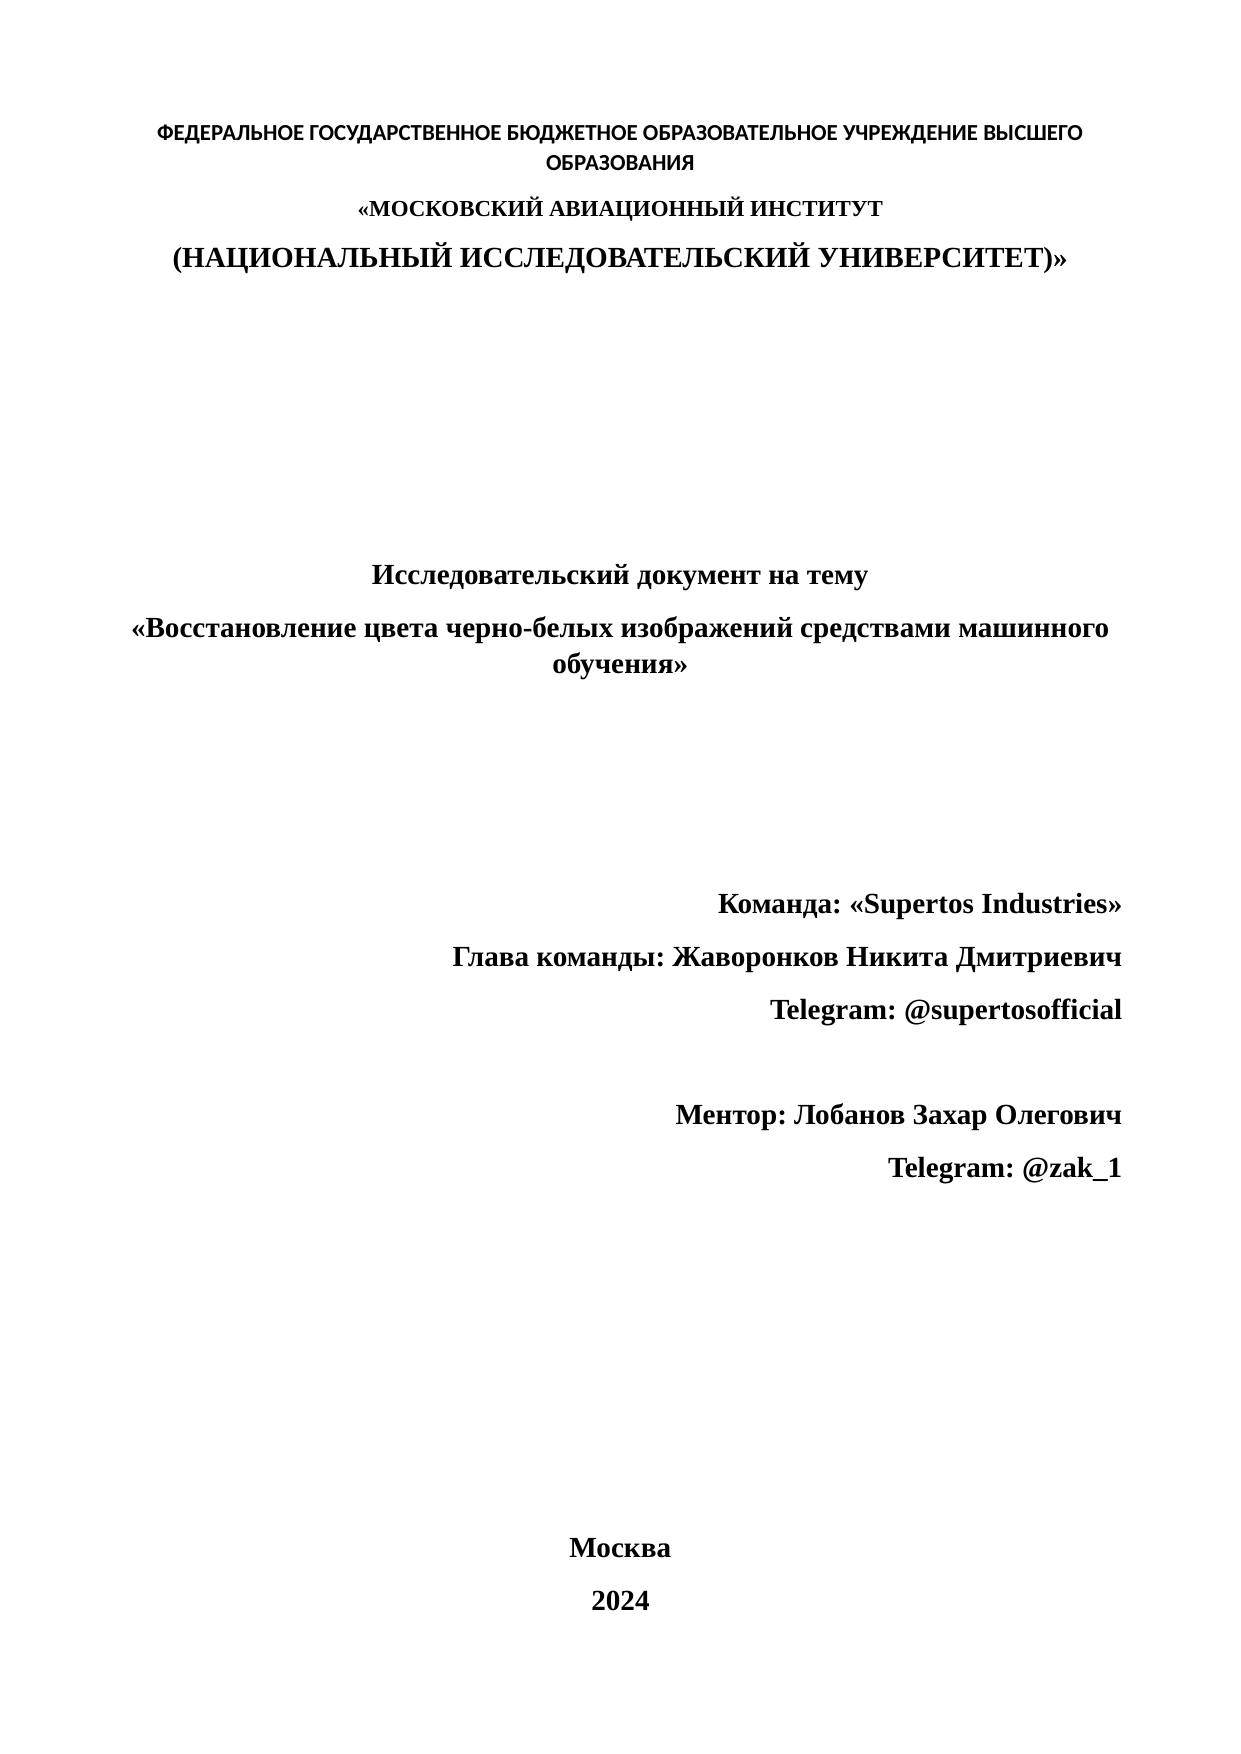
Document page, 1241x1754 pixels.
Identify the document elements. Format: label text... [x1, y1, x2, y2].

text Глава команды: Жаворонков Никита Дмитриевич [118, 939, 1122, 973]
text Telegram: @zak_1 [118, 1150, 1122, 1184]
text «Восстановление цвета черно-белых изображений средствами машинного обучения» [118, 610, 1122, 679]
text Исследовательский документ на тему [118, 557, 1122, 591]
text Ментор: Лобанов Захар Олегович [118, 1097, 1122, 1131]
text Telegram: @supertosofficial [118, 992, 1122, 1025]
text Команда: «Supertos Industries» [118, 886, 1122, 920]
